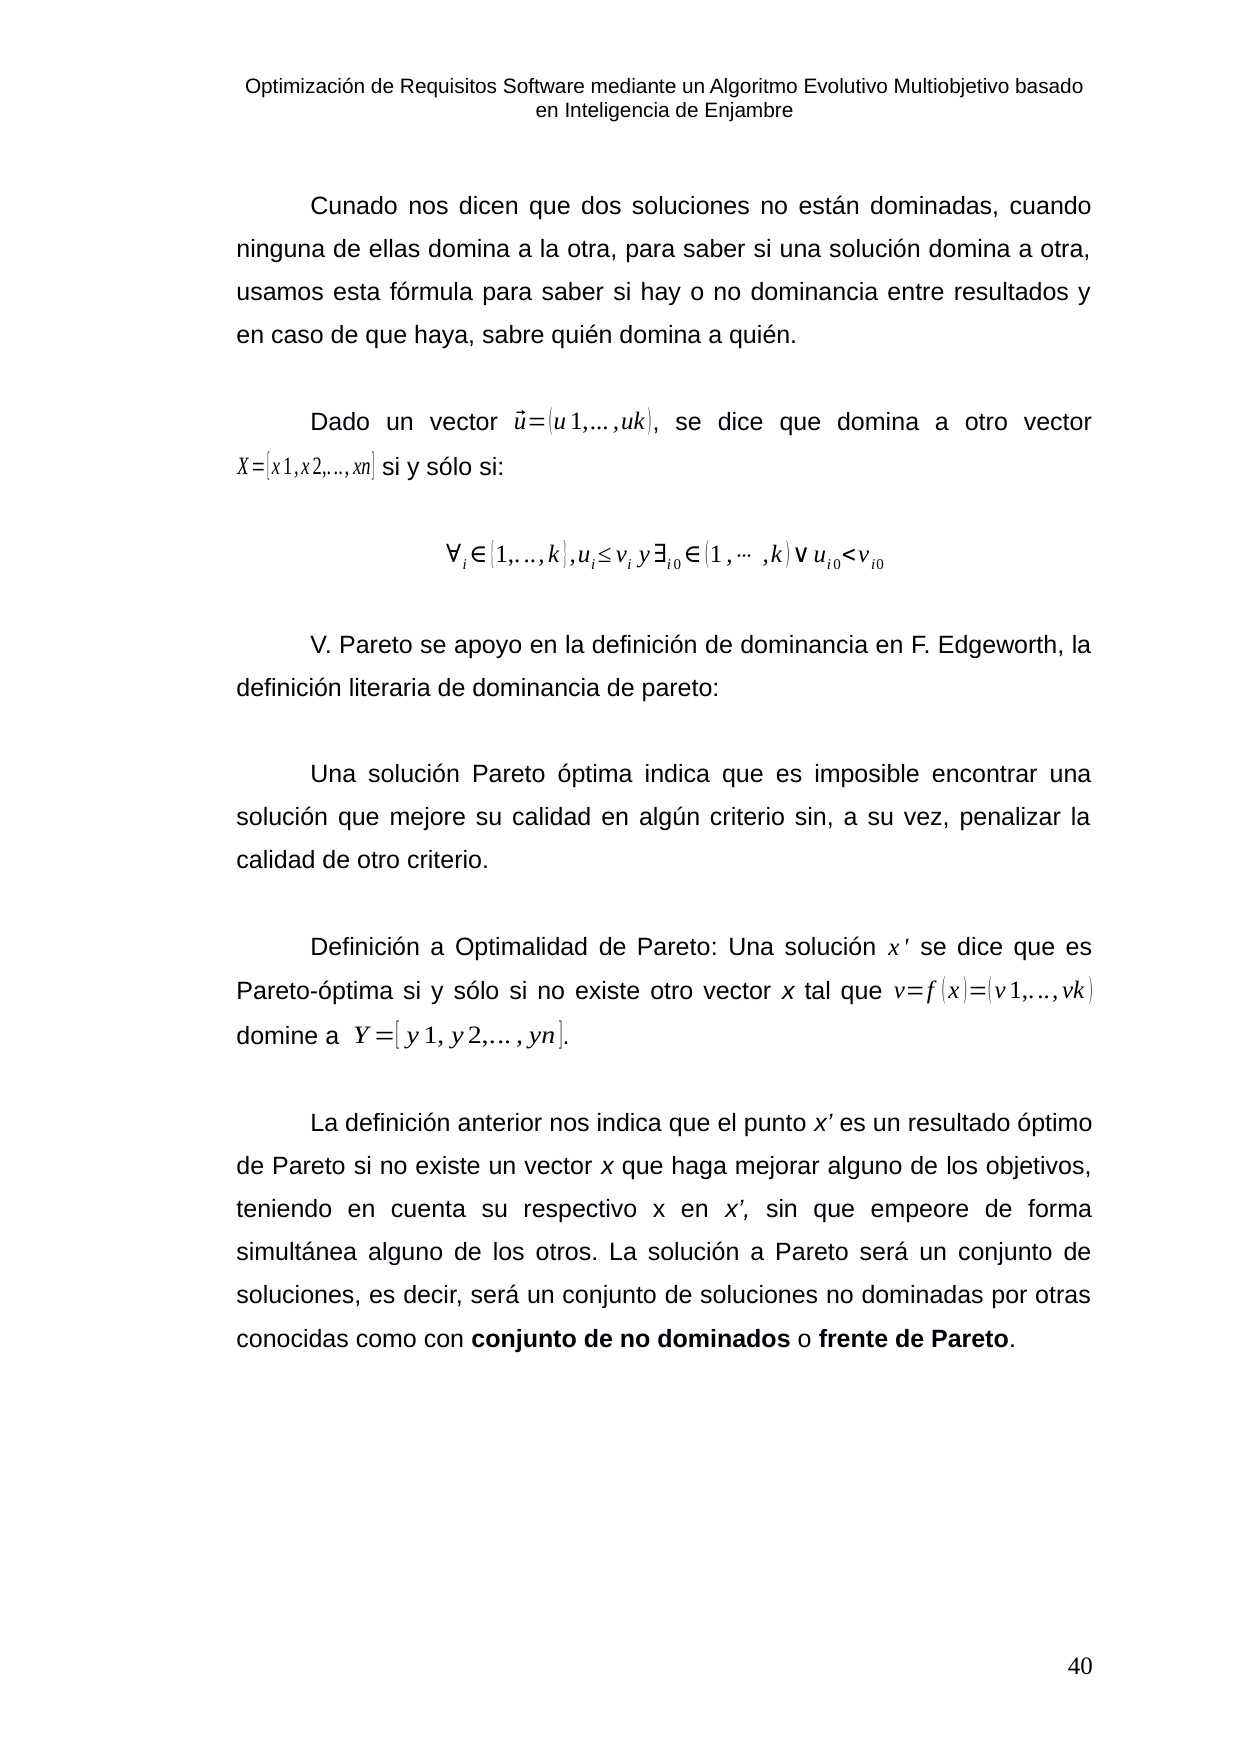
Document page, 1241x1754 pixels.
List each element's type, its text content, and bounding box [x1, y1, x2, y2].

text La definición anterior nos indica que el punto x’ es un resultado óptimo de Pareto si no existe un vector x que haga mejorar alguno de los objetivos, teniendo en cuenta su respectivo x en x’, sin que empeore de forma simultánea alguno de los otros. La solución a Pareto será un conjunto de soluciones, es decir, será un conjunto de soluciones no dominadas por otras conocidas como con conjunto de no dominados o frente de Pareto. [236, 1108, 1092, 1352]
text Una solución Pareto óptima indica que es imposible encontrar una solución que mejore su calidad en algún criterio sin, a su vez, penalizar la calidad de otro criterio. [236, 759, 1092, 874]
text Dado un vector , se dice que domina a otro vector si y sólo si: [236, 406, 1092, 482]
text Cunado nos dicen que dos soluciones no están dominadas, cuando ninguna de ellas domina a la otra, para saber si una solución domina a otra, usamos esta fórmula para saber si hay o no dominancia entre resultados y en caso de que haya, sabre quién domina a quién. [236, 191, 1092, 349]
text V. Pareto se apoyo en la definición de dominancia en F. Edgeworth, la definición literaria de dominancia de pareto: [236, 630, 1092, 702]
text Definición a Optimalidad de Pareto: Una solución se dice que es Pareto-óptima si y sólo si no existe otro vector x tal que domine a . [236, 932, 1092, 1051]
